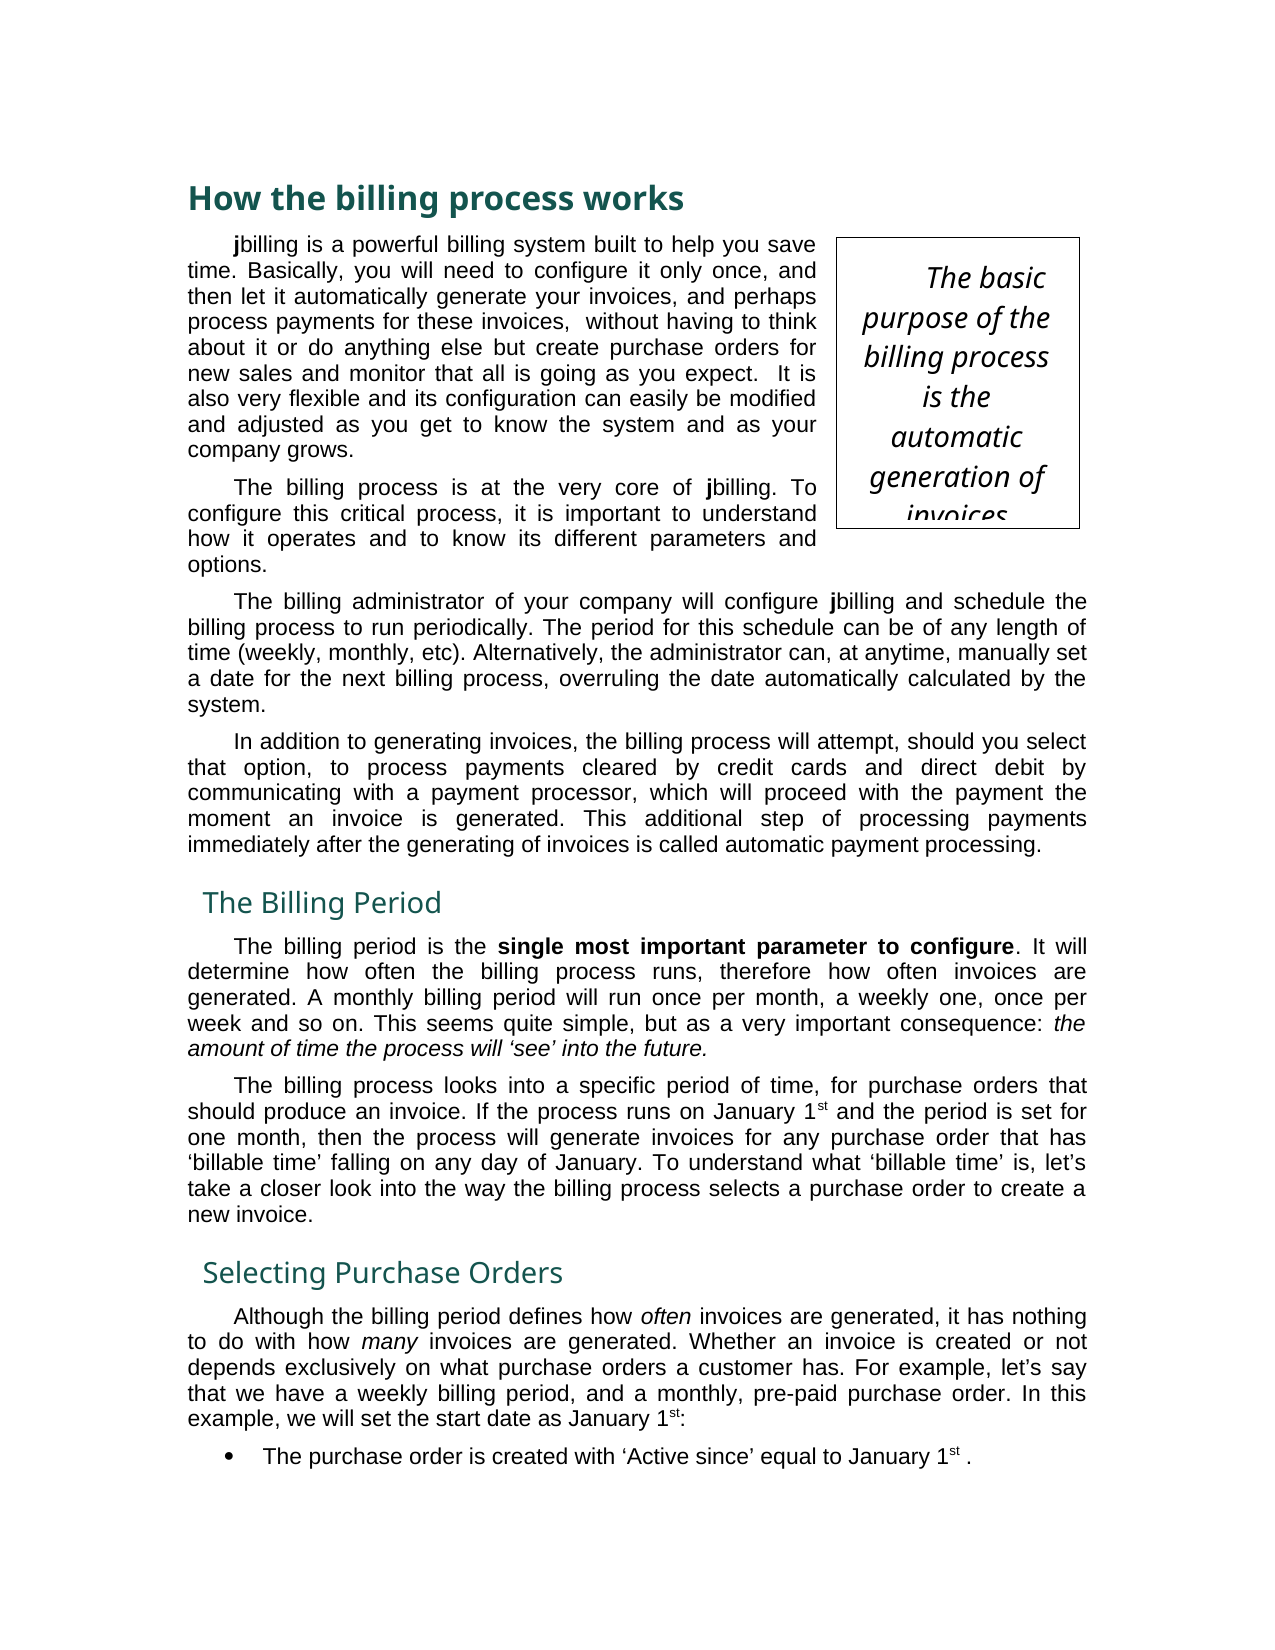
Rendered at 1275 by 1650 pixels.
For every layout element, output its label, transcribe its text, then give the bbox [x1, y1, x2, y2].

text Although the billing period defines how often invoices are generated, it has nothing to do with how many invoices are generated. Whether an invoice is created or not depends exclusively on what purchase orders a customer has. For example, let’s say that we have a weekly billing period, and a monthly, pre-paid purchase order. In this example, we will set the start date as January 1st: [187, 1303, 1087, 1432]
text The billing administrator of your company will configure jbilling and schedule the billing process to run periodically. The period for this schedule can be of any length of time (weekly, monthly, etc). Alternatively, the administrator can, at anytime, manually set a date for the next billing process, overruling the date automatically calculated by the system. [187, 589, 1087, 717]
subtitle The Billing Period [202, 882, 1087, 922]
text The billing process looks into a specific period of time, for purchase orders that should produce an invoice. If the process runs on January 1st and the period is set for one month, then the process will generate invoices for any purchase order that has ‘billable time’ falling on any day of January. To understand what ‘billable time’ is, let’s take a closer look into the way the billing process selects a purchase order to create a new invoice. [187, 1073, 1087, 1227]
text The billing process is at the very core of jbilling. To configure this critical process, it is important to understand how it operates and to know its different parameters and options. [187, 474, 1087, 577]
subtitle Selecting Purchase Orders [202, 1252, 1087, 1292]
text The billing period is the single most important parameter to configure. It will determine how often the billing process runs, therefore how often invoices are generated. A monthly billing period will run once per month, a weekly one, once per week and so on. This seems quite simple, but as a very important consequence: the amount of time the process will ‘see’ into the future. [187, 933, 1087, 1061]
text In addition to generating invoices, the billing process will attempt, should you select that option, to process payments cleared by credit cards and direct debit by communicating with a payment processor, which will proceed with the payment the moment an invoice is generated. This additional step of processing payments immediately after the generating of invoices is called automatic payment processing. [187, 729, 1087, 857]
text The basic purpose of the billing process is the automatic generation of invoices [853, 257, 1063, 519]
subtitle How the billing process works [187, 175, 1087, 220]
text jbilling is a powerful billing system built to help you save time. Basically, you will need to configure it only once, and then let it automatically generate your invoices, and perhaps process payments for these invoices, without having to think about it or do anything else but create purchase orders for new sales and monitor that all is going as you expect. It is also very flexible and its configuration can easily be modified and adjusted as you get to know the system and as your company grows. [187, 232, 1087, 463]
list The purchase order is created with ‘Active since’ equal to January 1st . [225, 1443, 1087, 1469]
